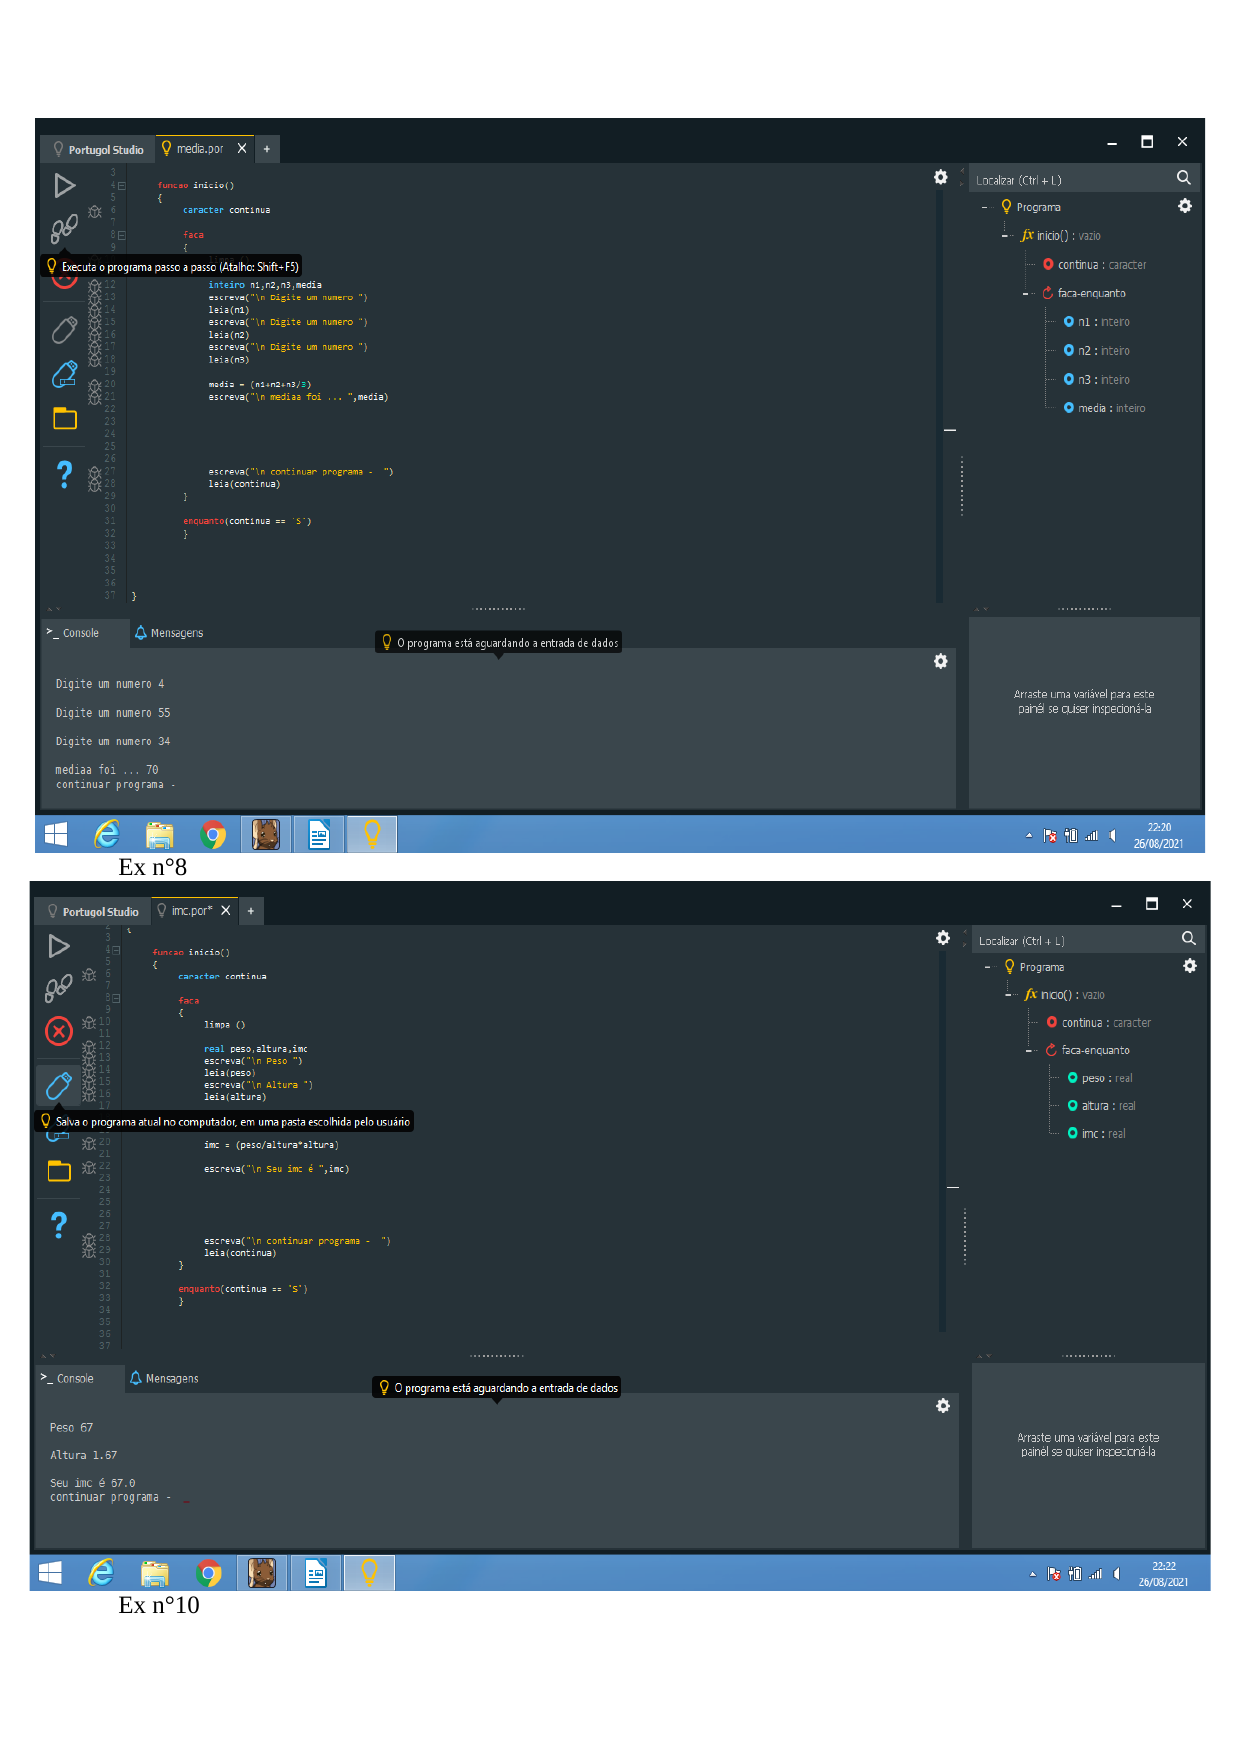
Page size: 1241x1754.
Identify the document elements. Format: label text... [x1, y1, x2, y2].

text Ex n°8 [118, 853, 1122, 881]
picture [29, 881, 1211, 1591]
text Ex n°10 [118, 1591, 1122, 1619]
picture [35, 118, 1206, 853]
